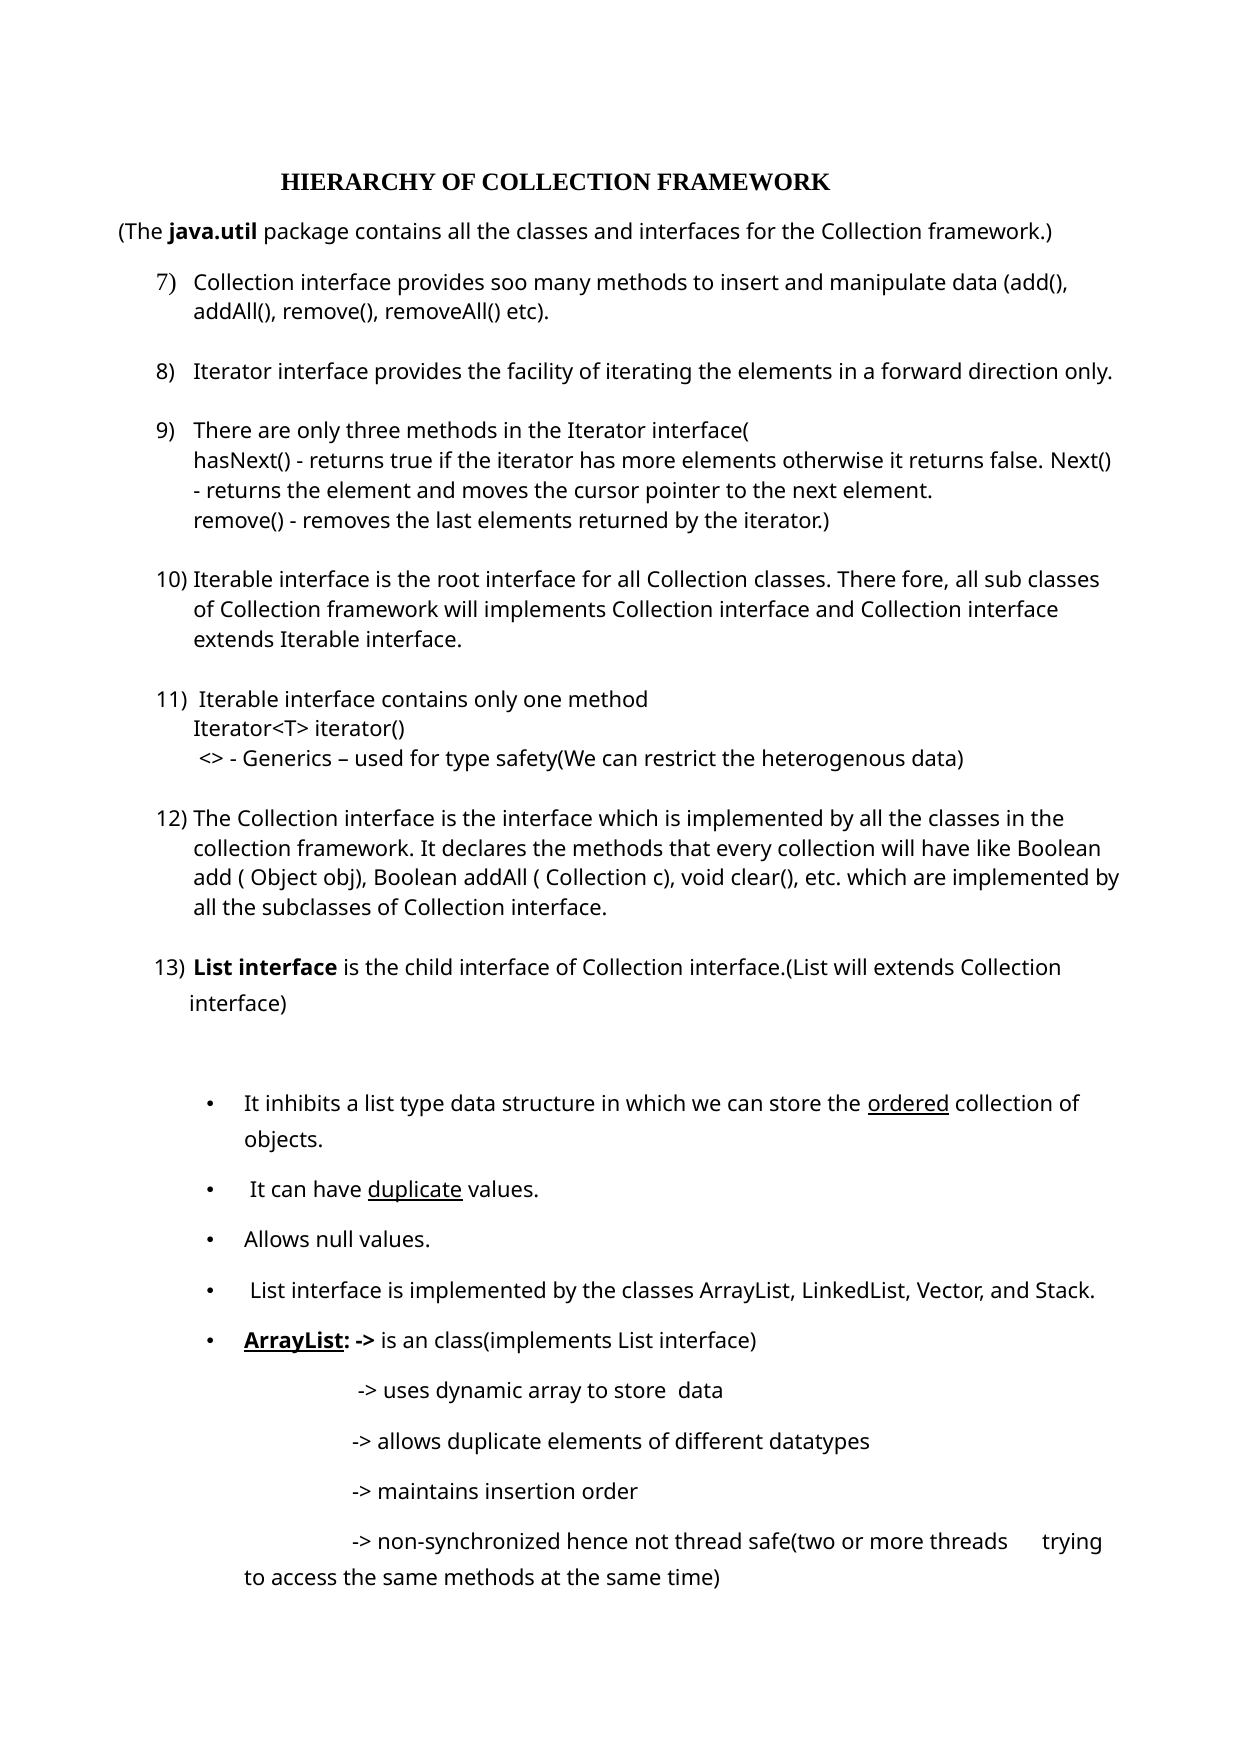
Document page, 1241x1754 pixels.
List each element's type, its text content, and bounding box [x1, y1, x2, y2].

list Iterable interface is the root interface for all Collection classes. There fore, all sub classes of Collection framework will implements Collection interface and Collection interface extends Iterable interface. [156, 564, 1122, 654]
list -> uses dynamic array to store data [206, 1375, 1122, 1405]
text HIERARCHY OF COLLECTION FRAMEWORK [118, 167, 1122, 196]
list -> non-synchronized hence not thread safe(two or more threads trying to access the same methods at the same time) [206, 1526, 1122, 1592]
list There are only three methods in the Iterator interface( [156, 416, 1122, 445]
list The Collection interface is the interface which is implemented by all the classes in the collection framework. It declares the methods that every collection will have like Boolean add ( Object obj), Boolean addAll ( Collection c), void clear(), etc. which are implemented by all the subclasses of Collection interface. [156, 803, 1122, 922]
list remove() - removes the last elements returned by the iterator.) [156, 505, 1122, 535]
list -> allows duplicate elements of different datatypes [206, 1426, 1122, 1456]
list It can have duplicate values. [206, 1174, 1122, 1204]
list List interface is implemented by the classes ArrayList, LinkedList, Vector, and Stack. [206, 1275, 1122, 1304]
text (The java.util package contains all the classes and interfaces for the Collection framework.) [118, 216, 1122, 246]
list ArrayList: -> is an class(implements List interface) [206, 1325, 1122, 1355]
list Iterator interface provides the facility of iterating the elements in a forward direction only. [156, 356, 1122, 386]
list -> maintains insertion order [206, 1476, 1122, 1506]
list Collection interface provides soo many methods to insert and manipulate data (add(), addAll(), remove(), removeAll() etc). [156, 267, 1122, 326]
list List interface is the child interface of Collection interface.(List will extends Collection interface) [153, 952, 1122, 1017]
list Iterator<T> iterator() [156, 713, 1122, 743]
list Allows null values. [206, 1224, 1122, 1254]
list <> - Generics – used for type safety(We can restrict the heterogenous data) [156, 743, 1122, 773]
list It inhibits a list type data structure in which we can store the ordered collection of objects. [206, 1088, 1122, 1154]
list hasNext() - returns true if the iterator has more elements otherwise it returns false. Next() - returns the element and moves the cursor pointer to the next element. [156, 445, 1122, 505]
list Iterable interface contains only one method [156, 684, 1122, 713]
